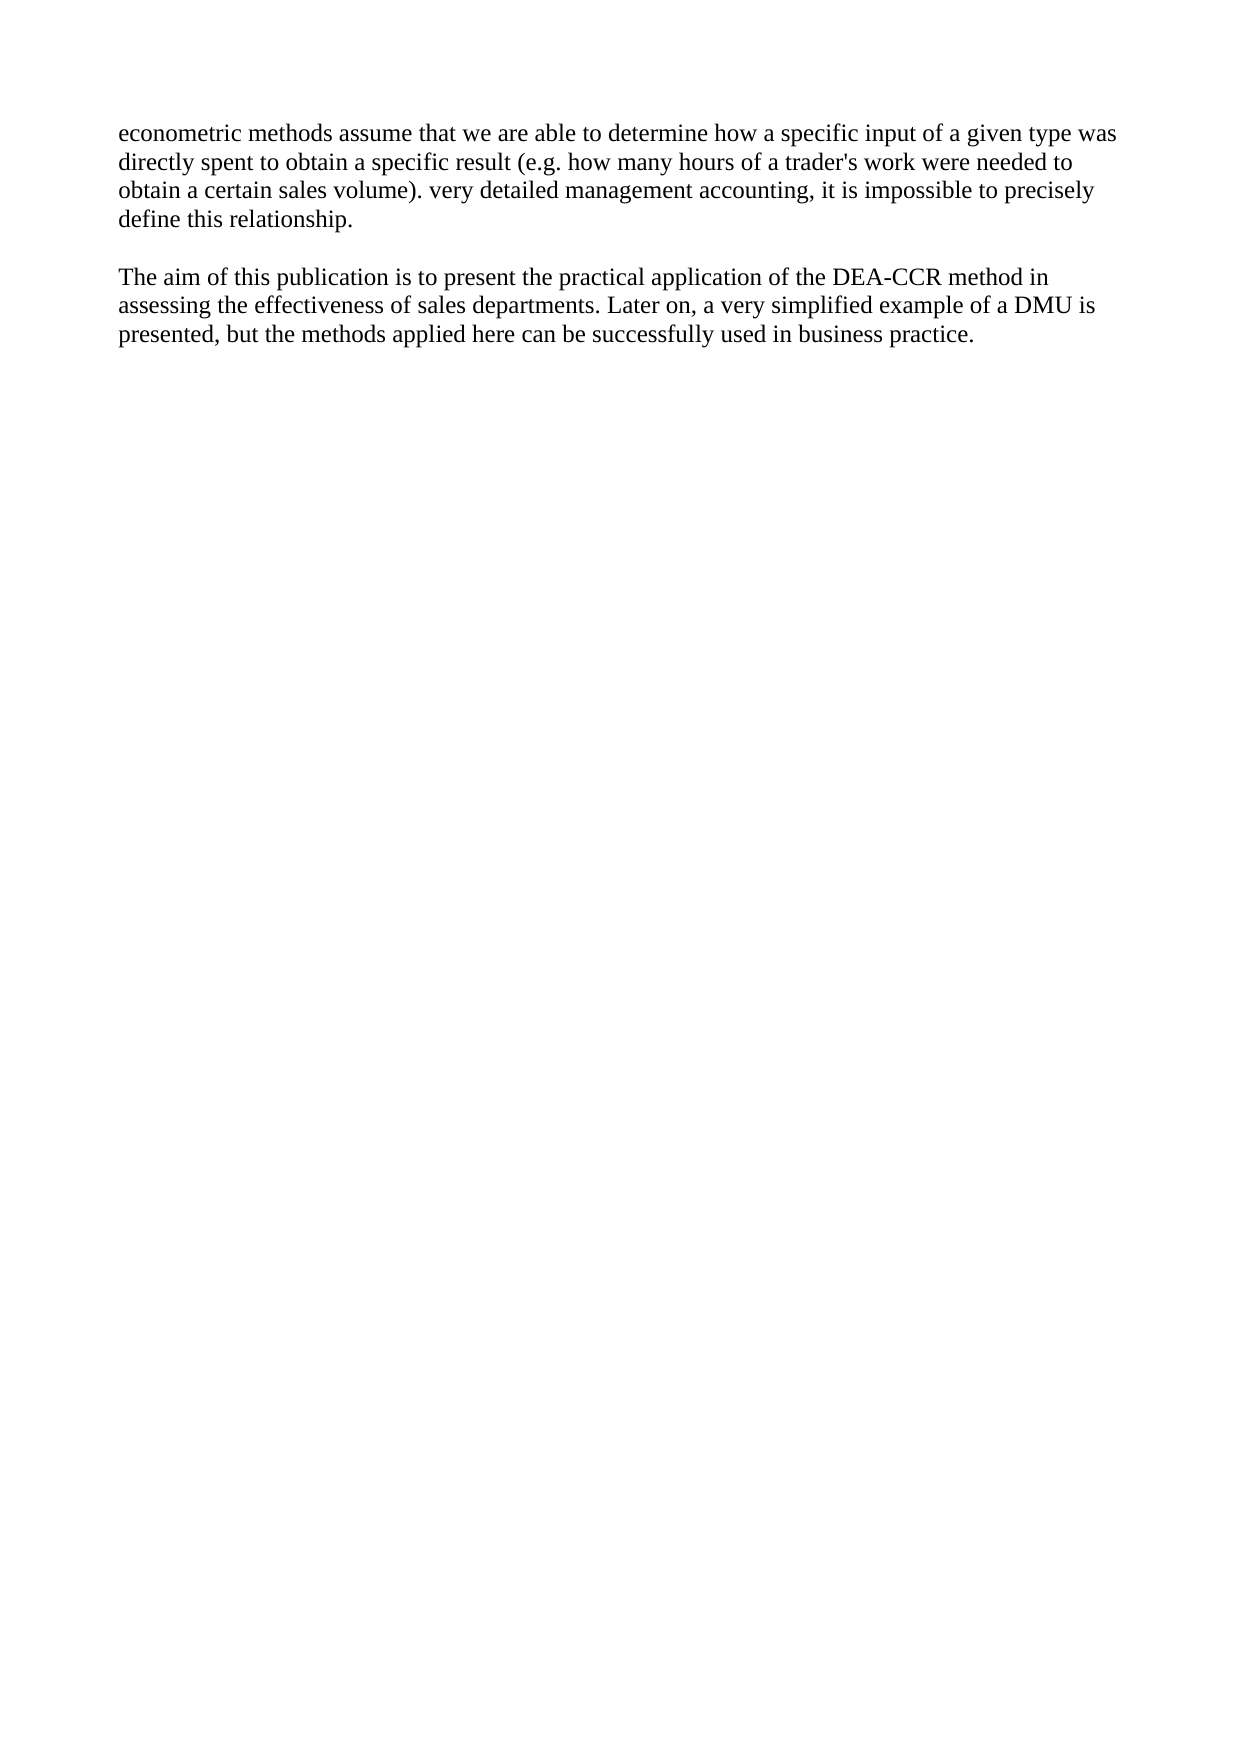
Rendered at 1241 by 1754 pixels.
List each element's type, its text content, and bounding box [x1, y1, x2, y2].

text The aim of this publication is to present the practical application of the DEA-CCR method in assessing the effectiveness of sales departments. Later on, a very simplified example of a DMU is presented, but the methods applied here can be successfully used in business practice. [118, 262, 1122, 348]
text econometric methods assume that we are able to determine how a specific input of a given type was directly spent to obtain a specific result (e.g. how many hours of a trader's work were needed to obtain a certain sales volume). very detailed management accounting, it is impossible to precisely define this relationship. [118, 118, 1122, 233]
